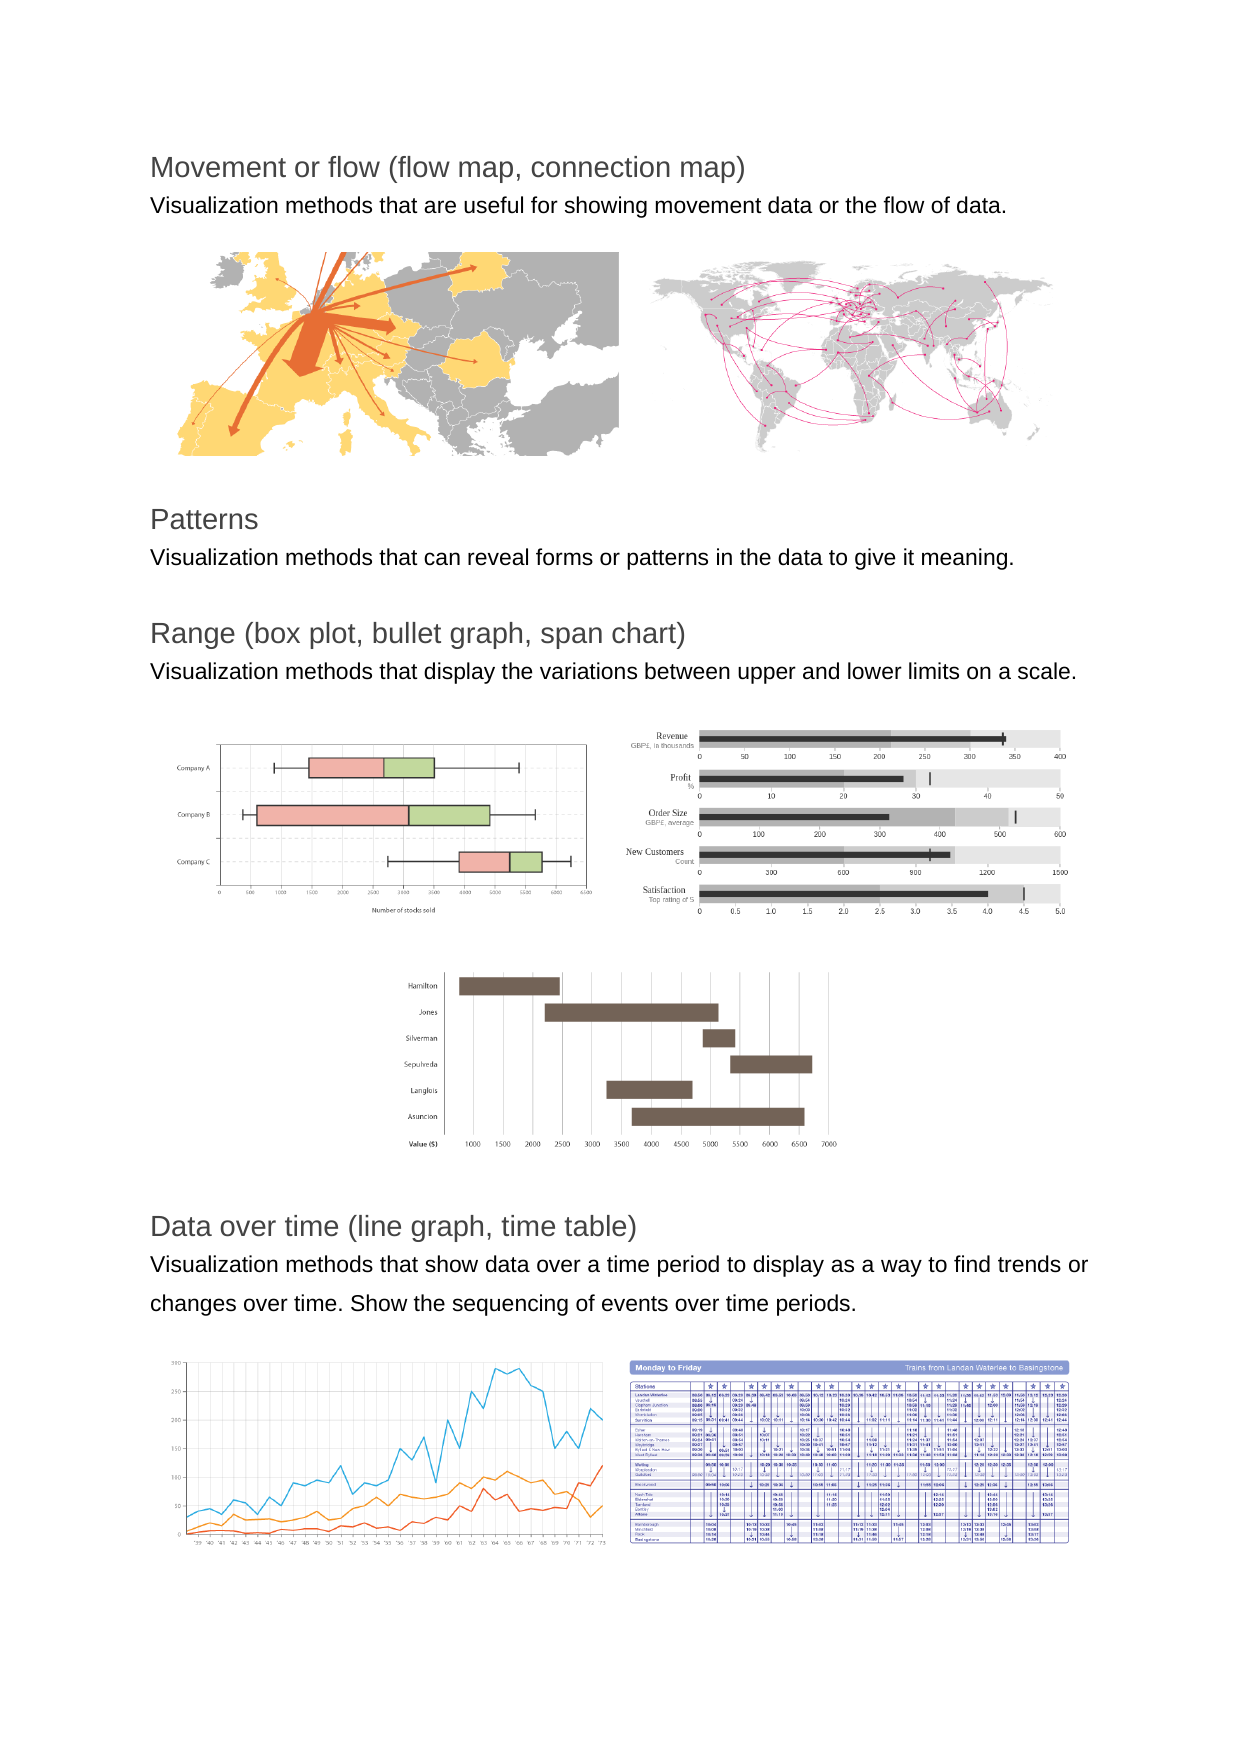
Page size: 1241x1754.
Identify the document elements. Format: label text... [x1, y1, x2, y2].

subtitle Range (box plot, bullet graph, span chart) [150, 616, 1090, 650]
picture [159, 718, 1081, 925]
subtitle Data over time (line graph, time table) [150, 1209, 1090, 1242]
text Visualization methods that display the variations between upper and lower limits on a scale. [150, 658, 1090, 685]
picture [160, 1350, 1081, 1553]
subtitle Patterns [150, 502, 1090, 535]
picture [388, 958, 853, 1163]
picture [156, 252, 1084, 456]
subtitle Movement or flow (flow map, connection map) [150, 150, 1090, 183]
text Visualization methods that are useful for showing movement data or the flow of data. [150, 192, 1090, 218]
text Visualization methods that can reveal forms or patterns in the data to give it meaning. [150, 544, 1090, 570]
text Visualization methods that show data over a time period to display as a way to find trends or changes over time. Show the sequencing of events over time periods. [150, 1251, 1090, 1316]
